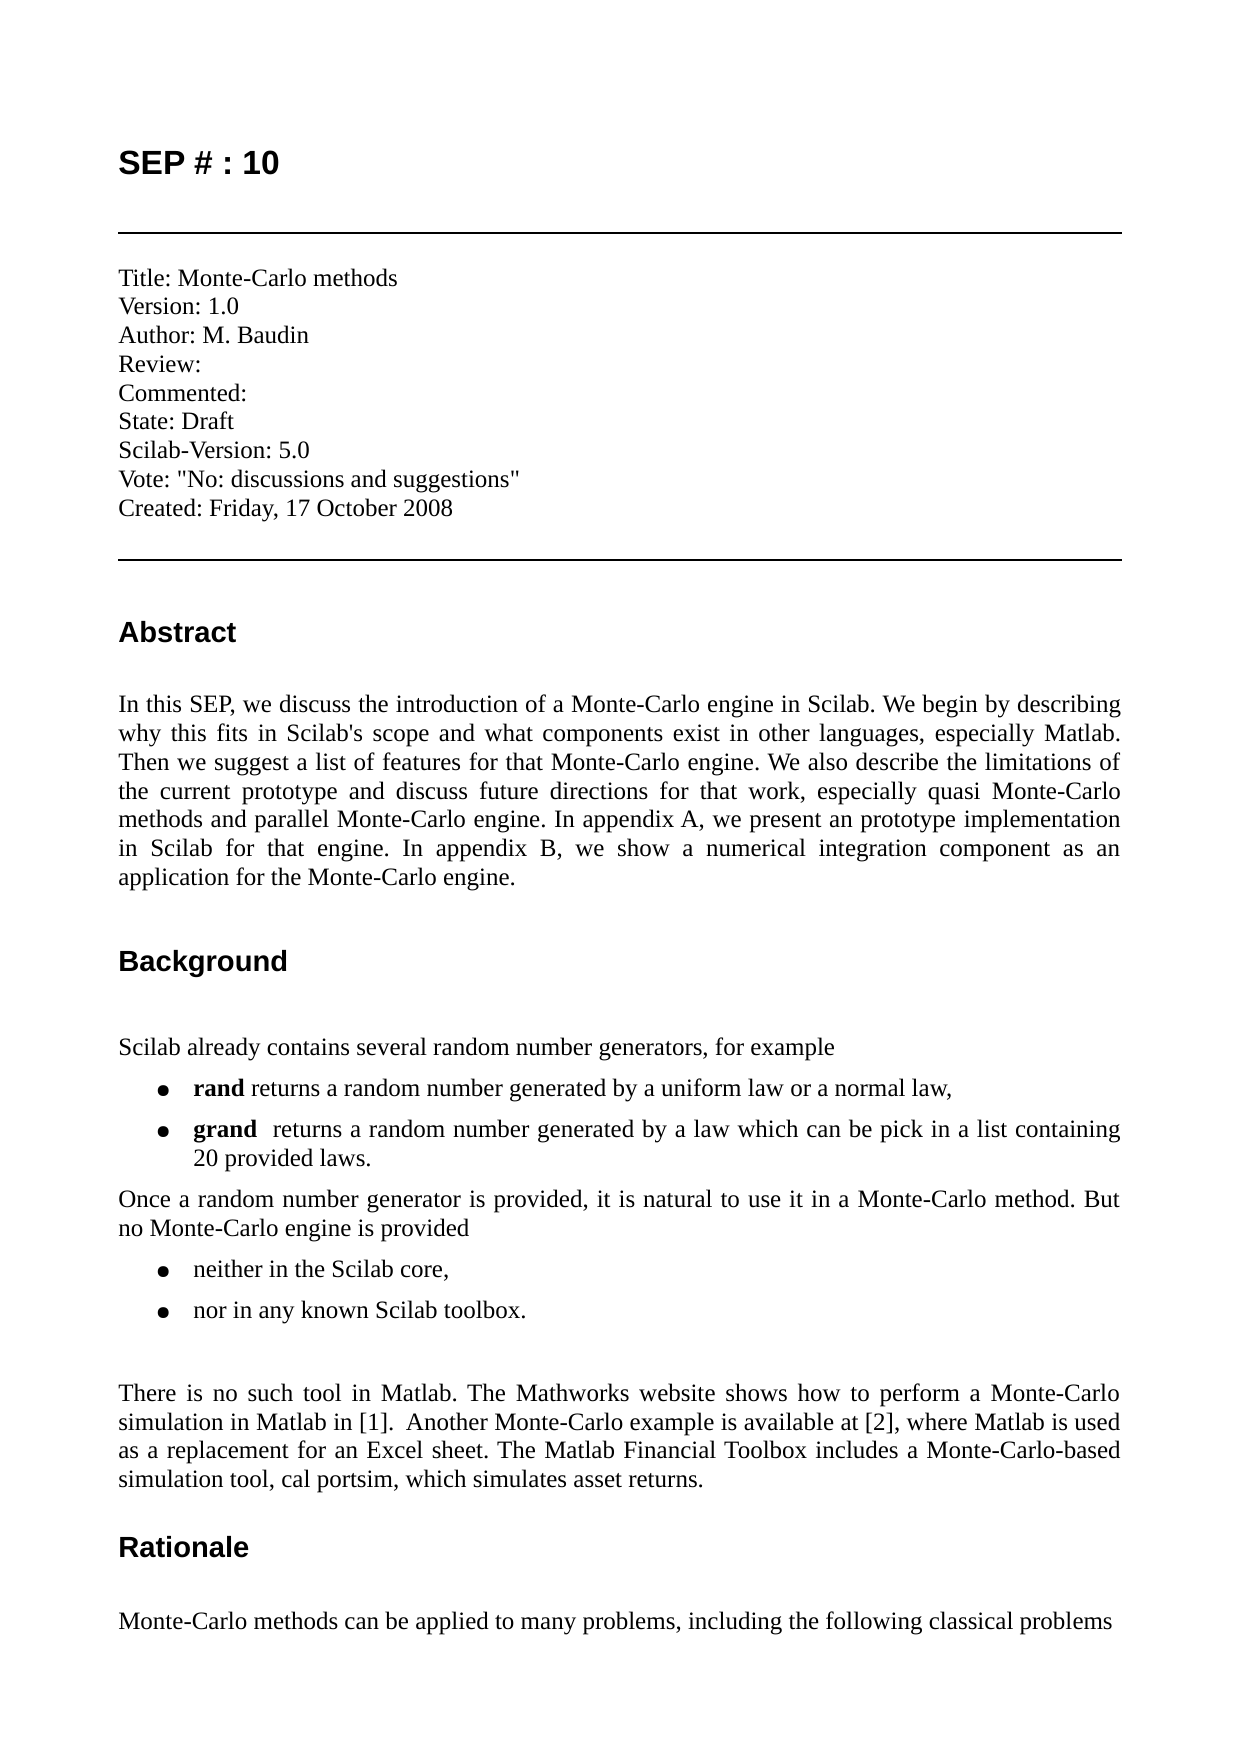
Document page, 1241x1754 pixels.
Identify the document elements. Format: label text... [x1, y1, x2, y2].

text In this SEP, we discuss the introduction of a Monte-Carlo engine in Scilab. We begin by describing why this fits in Scilab's scope and what components exist in other languages, especially Matlab. Then we suggest a list of features for that Monte-Carlo engine. We also describe the limitations of the current prototype and discuss future directions for that work, especially quasi Monte-Carlo methods and parallel Monte-Carlo engine. In appendix A, we present an prototype implementation in Scilab for that engine. In appendix B, we show a numerical integration component as an application for the Monte-Carlo engine. [118, 689, 1122, 891]
text Author: M. Baudin [118, 320, 1122, 349]
text Scilab already contains several random number generators, for example [118, 1032, 1122, 1061]
text State: Draft [118, 406, 1122, 435]
subtitle Background [118, 944, 1122, 978]
list rand returns a random number generated by a uniform law or a normal law, [156, 1073, 1122, 1102]
subtitle Rationale [118, 1531, 1122, 1564]
text Created: Friday, 17 October 2008 [118, 493, 1122, 521]
text Version: 1.0 [118, 291, 1122, 320]
text Scilab-Version: 5.0 [118, 435, 1122, 464]
text Monte-Carlo methods can be applied to many problems, including the following classical problems [118, 1606, 1122, 1634]
list grand returns a random number generated by a law which can be pick in a list containing 20 provided laws. [156, 1114, 1122, 1172]
text Commented: [118, 378, 1122, 406]
subtitle Abstract [118, 615, 1122, 648]
text There is no such tool in Matlab. The Mathworks website shows how to perform a Monte-Carlo simulation in Matlab in [1]. Another Monte-Carlo example is available at [2], where Matlab is used as a replacement for an Excel sheet. The Matlab Financial Toolbox includes a Monte-Carlo-based simulation tool, cal portsim, which simulates asset returns. [118, 1378, 1122, 1493]
text Title: Monte-Carlo methods [118, 263, 1122, 291]
text Vote: "No: discussions and suggestions" [118, 464, 1122, 493]
subtitle SEP # : 10 [118, 143, 1122, 182]
text Review: [118, 349, 1122, 378]
text Once a random number generator is provided, it is natural to use it in a Monte-Carlo method. But no Monte-Carlo engine is provided [118, 1184, 1122, 1242]
list nor in any known Scilab toolbox. [156, 1296, 1122, 1324]
list neither in the Scilab core, [156, 1254, 1122, 1283]
